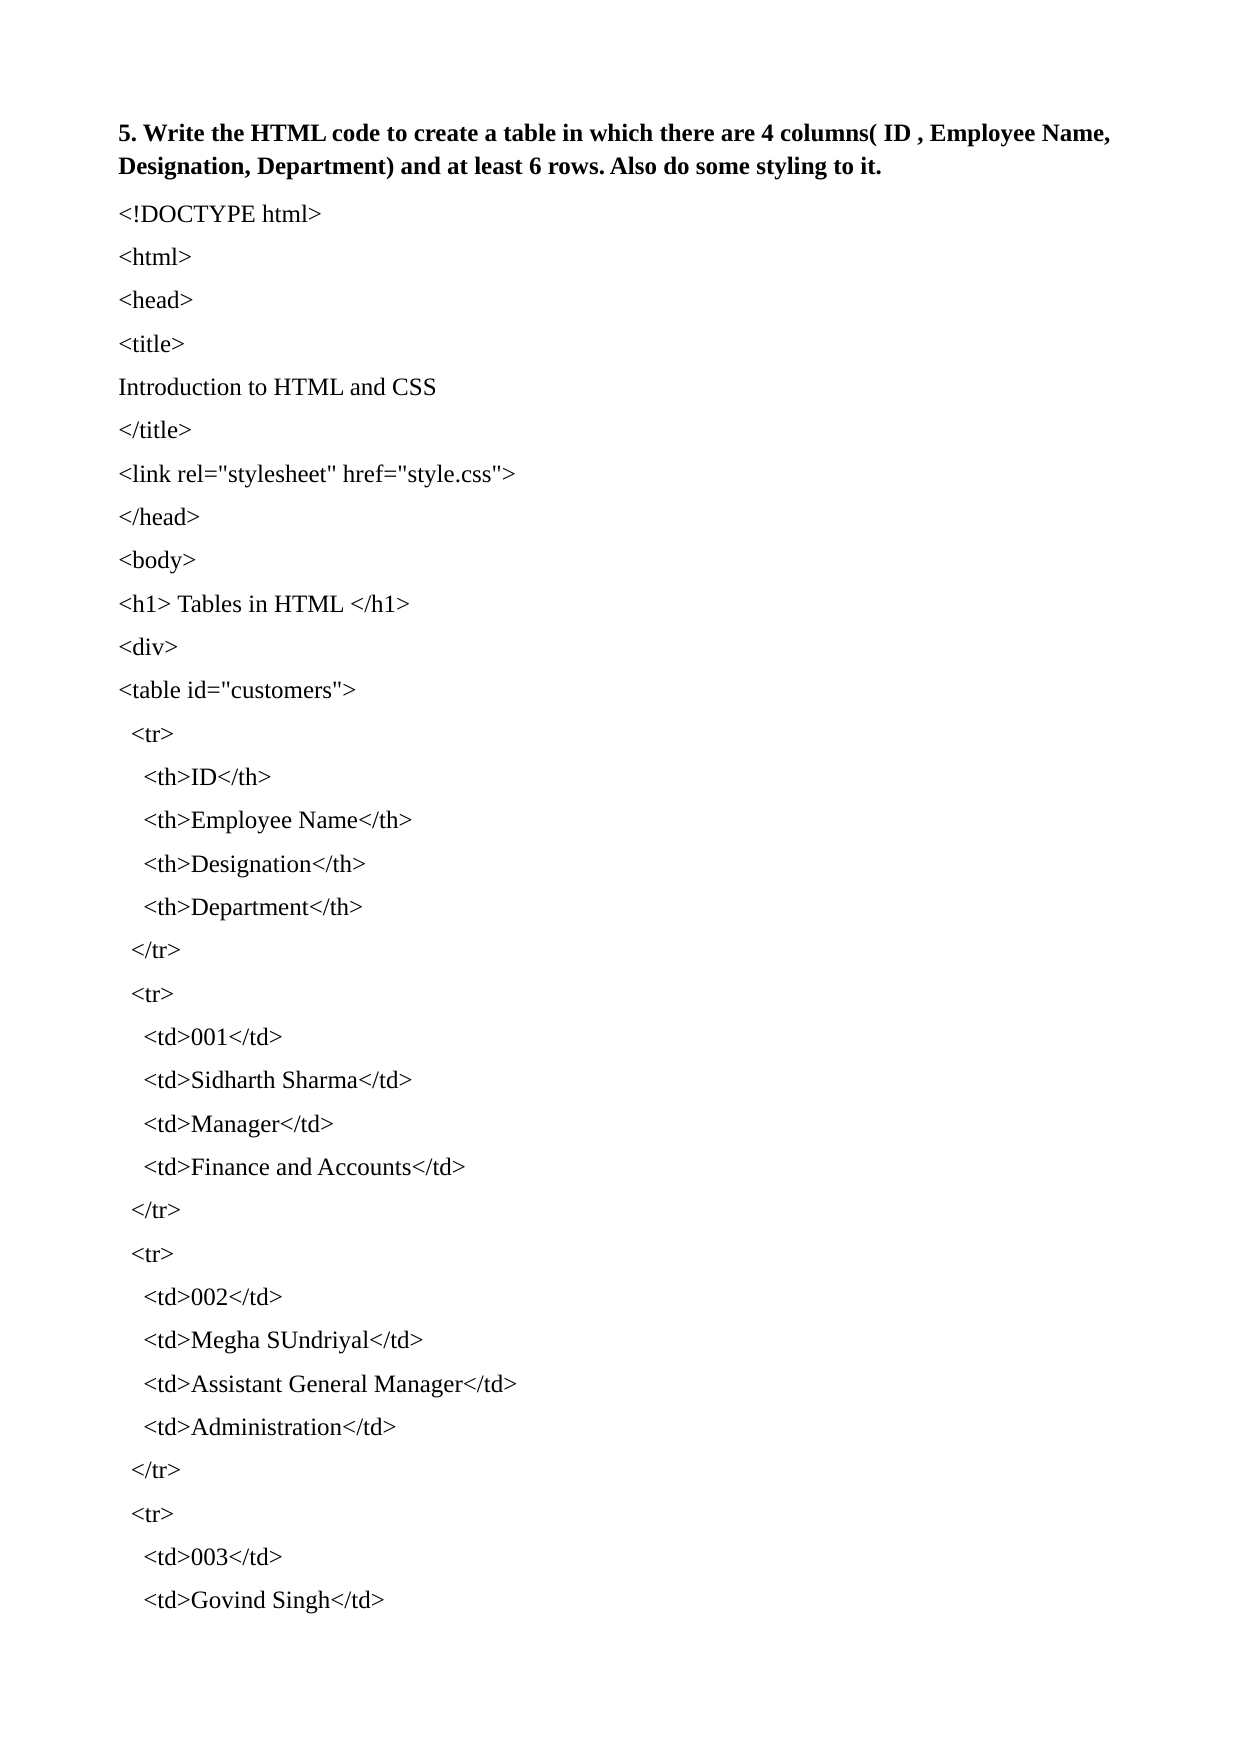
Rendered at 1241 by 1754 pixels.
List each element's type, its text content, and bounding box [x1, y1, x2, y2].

text <title> [118, 329, 1122, 357]
text <html> [118, 242, 1122, 271]
text <tr> [118, 1239, 1122, 1267]
text <td>002</td> [118, 1282, 1122, 1311]
text <td>001</td> [118, 1022, 1122, 1051]
text <th>Designation</th> [118, 849, 1122, 877]
text <td>Megha SUndriyal</td> [118, 1325, 1122, 1354]
text <h1> Tables in HTML </h1> [118, 589, 1122, 617]
text <div> [118, 632, 1122, 661]
text <head> [118, 285, 1122, 314]
text Introduction to HTML and CSS [118, 372, 1122, 401]
text <td>Manager</td> [118, 1109, 1122, 1137]
text <tr> [118, 1499, 1122, 1527]
text <td>003</td> [118, 1542, 1122, 1571]
text <td>Sidharth Sharma</td> [118, 1065, 1122, 1094]
text <th>Department</th> [118, 892, 1122, 921]
text <td>Administration</td> [118, 1412, 1122, 1441]
text <td>Finance and Accounts</td> [118, 1152, 1122, 1181]
text <td>Assistant General Manager</td> [118, 1369, 1122, 1397]
text <!DOCTYPE html> [118, 199, 1122, 227]
text <tr> [118, 979, 1122, 1007]
text <table id="customers"> [118, 675, 1122, 704]
text <td>Govind Singh</td> [118, 1585, 1122, 1614]
text <th>ID</th> [118, 762, 1122, 791]
text </head> [118, 502, 1122, 531]
text </tr> [118, 935, 1122, 964]
text </title> [118, 415, 1122, 444]
text </tr> [118, 1195, 1122, 1224]
text <th>Employee Name</th> [118, 805, 1122, 834]
text </tr> [118, 1455, 1122, 1484]
text 5. Write the HTML code to create a table in which there are 4 columns( ID , Employee Name, Designation, Department) and at least 6 rows. Also do some styling to it. [118, 118, 1122, 180]
text <body> [118, 545, 1122, 574]
text <tr> [118, 719, 1122, 747]
text <link rel="stylesheet" href="style.css"> [118, 459, 1122, 487]
